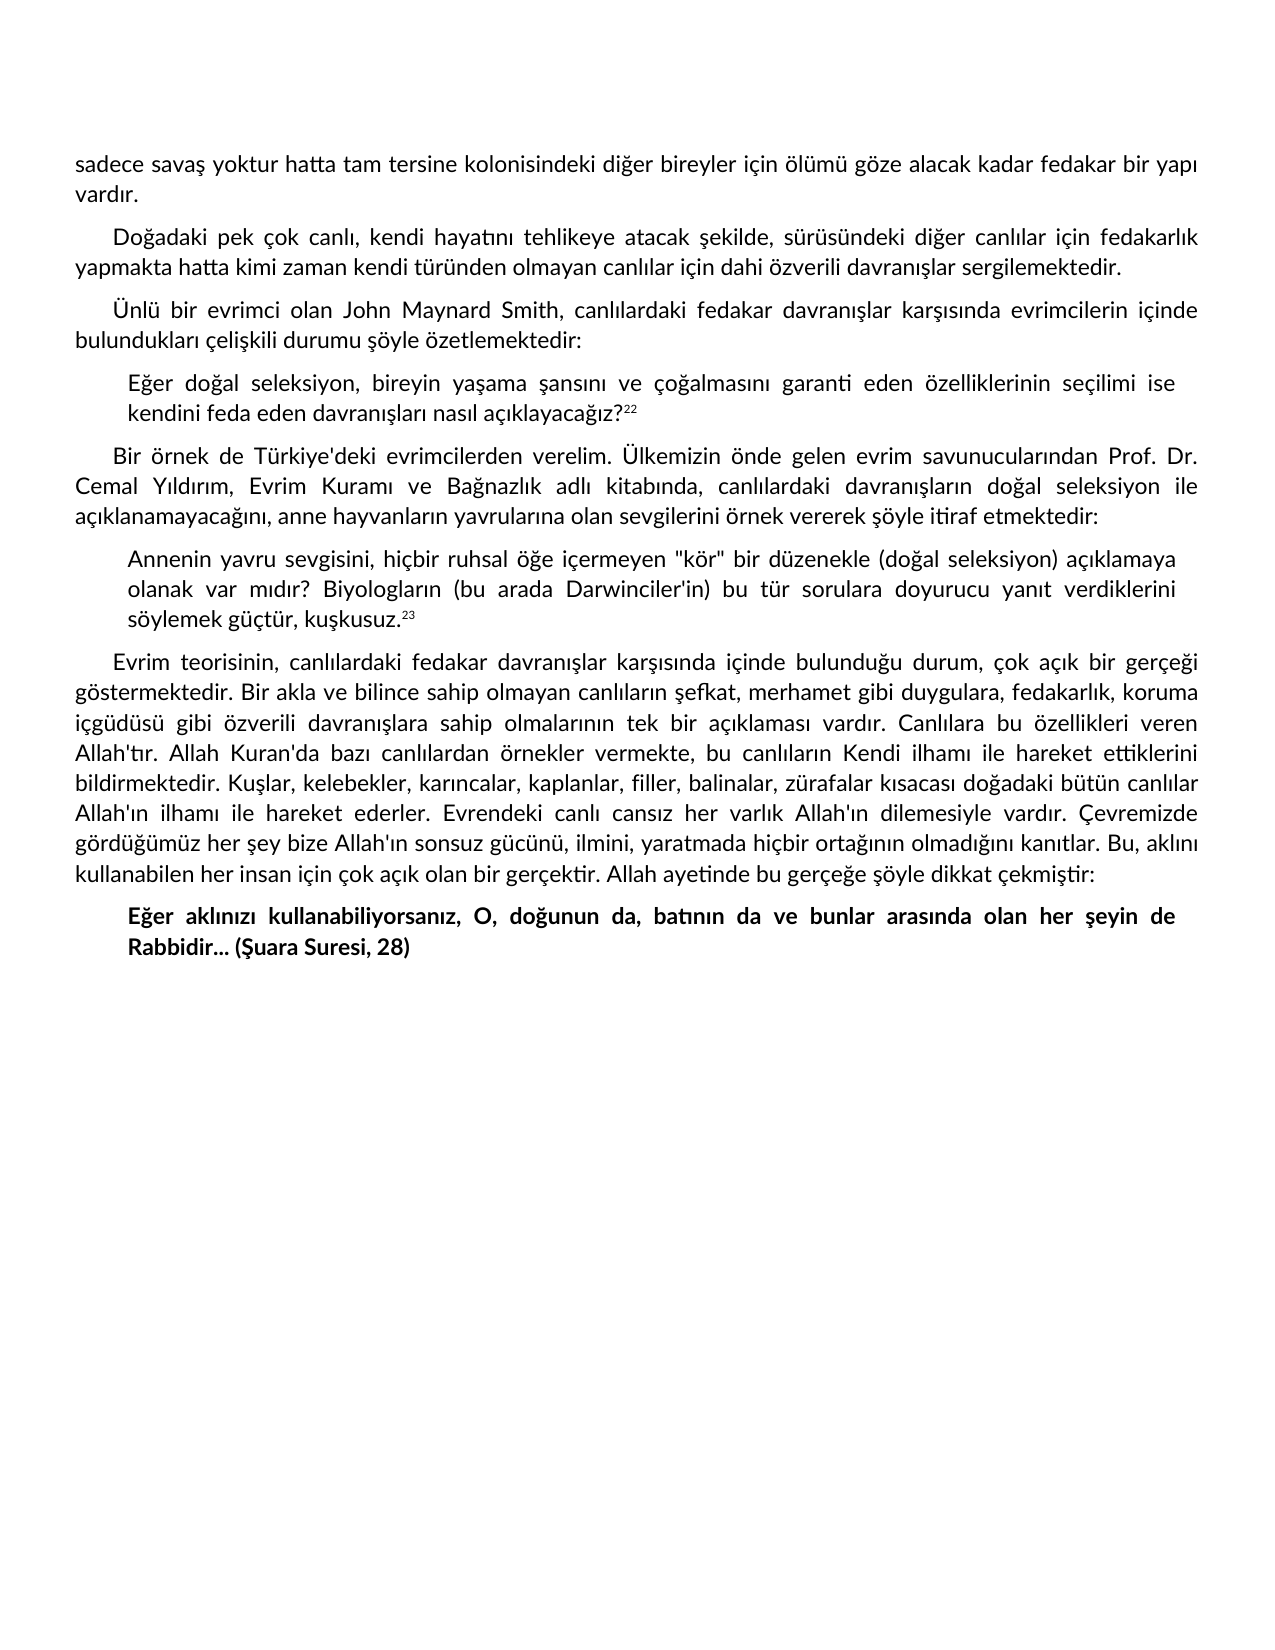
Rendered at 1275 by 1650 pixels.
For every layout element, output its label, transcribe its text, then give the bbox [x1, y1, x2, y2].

text Bir örnek de Türkiye'deki evrimcilerden verelim. Ülkemizin önde gelen evrim savunucularından Prof. Dr. Cemal Yıldırım, Evrim Kuramı ve Bağnazlık adlı kitabında, canlılardaki davranışların doğal seleksiyon ile açıklanamayacağını, anne hayvanların yavrularına olan sevgilerini örnek vererek şöyle itiraf etmektedir: [75, 442, 1200, 529]
text Evrim teorisinin, canlılardaki fedakar davranışlar karşısında içinde bulunduğu durum, çok açık bir gerçeği göstermektedir. Bir akla ve bilince sahip olmayan canlıların şefkat, merhamet gibi duygulara, fedakarlık, koruma içgüdüsü gibi özverili davranışlara sahip olmalarının tek bir açıklaması vardır. Canlılara bu özellikleri veren Allah'tır. Allah Kuran'da bazı canlılardan örnekler vermekte, bu canlıların Kendi ilhamı ile hareket ettiklerini bildirmektedir. Kuşlar, kelebekler, karıncalar, kaplanlar, filler, balinalar, zürafalar kısacası doğadaki bütün canlılar Allah'ın ilhamı ile hareket ederler. Evrendeki canlı cansız her varlık Allah'ın dilemesiyle vardır. Çevremizde gördüğümüz her şey bize Allah'ın sonsuz gücünü, ilmini, yaratmada hiçbir ortağının olmadığını kanıtlar. Bu, aklını kullanabilen her insan için çok açık olan bir gerçektir. Allah ayetinde bu gerçeğe şöyle dikkat çekmiştir: [75, 648, 1200, 887]
text Eğer doğal seleksiyon, bireyin yaşama şansını ve çoğalmasını garanti eden özelliklerinin seçilimi ise kendini feda eden davranışları nasıl açıklayacağız?22 [127, 369, 1177, 426]
text sadece savaş yoktur hatta tam tersine kolonisindeki diğer bireyler için ölümü göze alacak kadar fedakar bir yapı vardır. [75, 150, 1200, 208]
text Eğer aklınızı kullanabiliyorsanız, O, doğunun da, batının da ve bunlar arasında olan her şeyin de Rabbidir... (Şuara Suresi, 28) [127, 902, 1177, 960]
text Doğadaki pek çok canlı, kendi hayatını tehlikeye atacak şekilde, sürüsündeki diğer canlılar için fedakarlık yapmakta hatta kimi zaman kendi türünden olmayan canlılar için dahi özverili davranışlar sergilemektedir. [75, 223, 1200, 281]
text Annenin yavru sevgisini, hiçbir ruhsal öğe içermeyen "kör" bir düzenekle (doğal seleksiyon) açıklamaya olanak var mıdır? Biyologların (bu arada Darwinciler'in) bu tür sorulara doyurucu yanıt verdiklerini söylemek güçtür, kuşkusuz.23 [127, 545, 1177, 633]
text Ünlü bir evrimci olan John Maynard Smith, canlılardaki fedakar davranışlar karşısında evrimcilerin içinde bulundukları çelişkili durumu şöyle özetlemektedir: [75, 296, 1200, 353]
